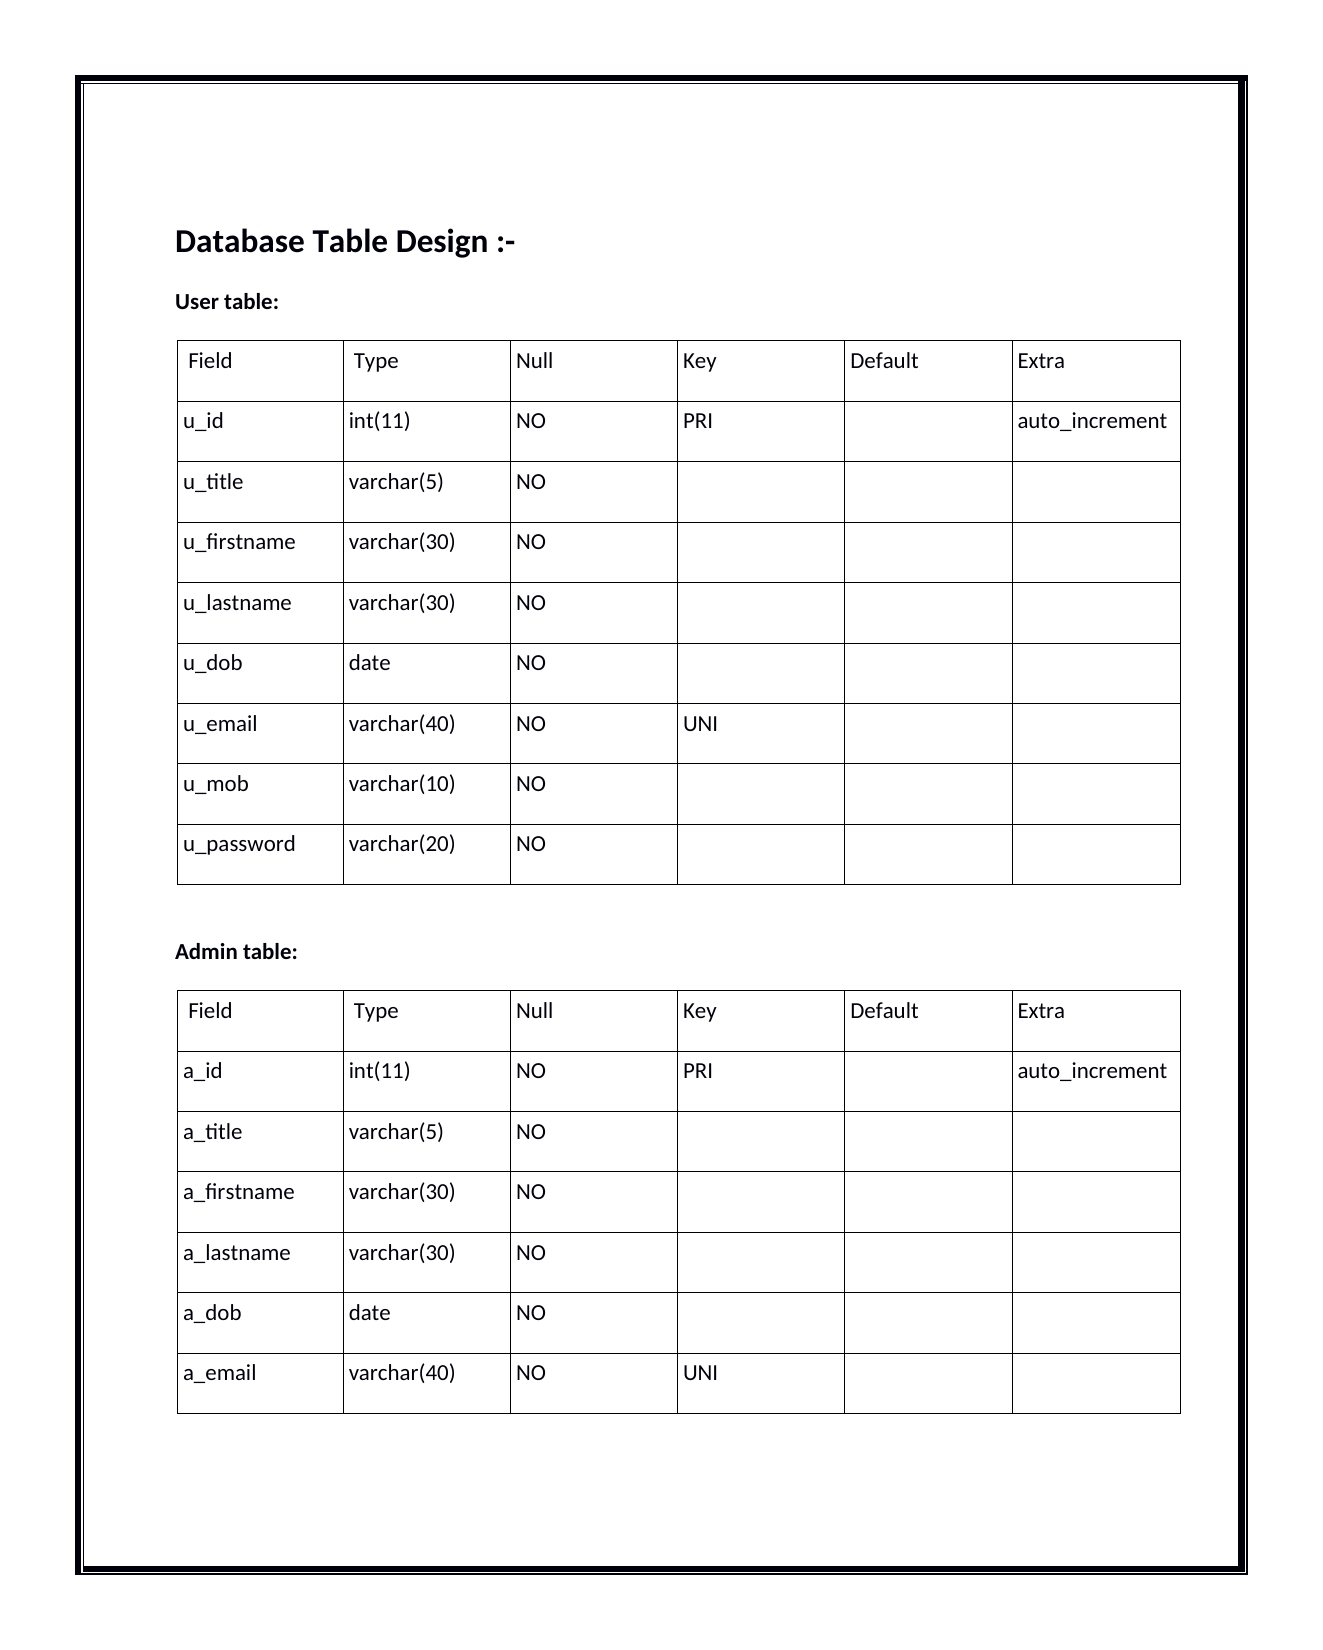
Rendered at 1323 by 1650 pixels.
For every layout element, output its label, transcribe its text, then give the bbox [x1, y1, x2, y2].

table_cell u_firstname [178, 523, 343, 582]
table_cell [845, 1233, 1012, 1292]
table_header Type [344, 991, 510, 1051]
table_cell [1013, 523, 1180, 582]
table_cell [1013, 1293, 1180, 1353]
table_header Extra [1013, 991, 1180, 1051]
table_cell date [344, 1293, 510, 1353]
table_header Type [344, 341, 510, 401]
text Database Table Design :- [175, 220, 1156, 260]
table_cell NO [511, 644, 677, 703]
table_cell varchar(30) [344, 1172, 510, 1232]
table_cell varchar(20) [344, 825, 510, 884]
table_cell [678, 1172, 844, 1232]
table_cell [1013, 462, 1180, 522]
table_cell NO [511, 1293, 677, 1353]
table_cell [845, 704, 1012, 763]
table_cell NO [511, 1052, 677, 1111]
table_cell auto_increment [1013, 402, 1180, 461]
table_cell varchar(40) [344, 704, 510, 763]
table_cell [1013, 1112, 1180, 1171]
table_header Default [845, 341, 1012, 401]
table_cell [1013, 764, 1180, 824]
table_cell NO [511, 704, 677, 763]
table_cell NO [511, 402, 677, 461]
table_cell [1013, 1172, 1180, 1232]
table_cell NO [511, 523, 677, 582]
table_cell [1013, 1233, 1180, 1292]
table_cell u_password [178, 825, 343, 884]
table_cell NO [511, 583, 677, 642]
table_cell [845, 1354, 1012, 1413]
table_cell [1013, 704, 1180, 763]
table_header Key [678, 341, 844, 401]
table_header Null [511, 341, 677, 401]
table_cell u_lastname [178, 583, 343, 642]
table_cell [678, 825, 844, 884]
table_cell a_title [178, 1112, 343, 1171]
table_cell [678, 583, 844, 642]
table_cell [1013, 1354, 1180, 1413]
table_header Extra [1013, 341, 1180, 401]
table_cell NO [511, 825, 677, 884]
table_cell varchar(10) [344, 764, 510, 824]
table_cell a_dob [178, 1293, 343, 1353]
table_cell UNI [678, 1354, 844, 1413]
table_cell date [344, 644, 510, 703]
table_cell [678, 462, 844, 522]
table_cell PRI [678, 1052, 844, 1111]
table_header Key [678, 991, 844, 1051]
table_cell [845, 764, 1012, 824]
table_cell [678, 764, 844, 824]
table_cell [678, 1112, 844, 1171]
table_cell [845, 462, 1012, 522]
table_cell varchar(5) [344, 462, 510, 522]
table_cell [845, 1112, 1012, 1171]
table_cell u_dob [178, 644, 343, 703]
table_cell [845, 1293, 1012, 1353]
table_header Field [178, 991, 343, 1051]
table_cell [845, 1172, 1012, 1232]
table_cell u_title [178, 462, 343, 522]
table_cell a_firstname [178, 1172, 343, 1232]
text Admin table: [175, 937, 1156, 965]
table_cell varchar(40) [344, 1354, 510, 1413]
table_cell NO [511, 1233, 677, 1292]
table_cell [845, 644, 1012, 703]
table_header Default [845, 991, 1012, 1051]
table_cell u_id [178, 402, 343, 461]
table_cell varchar(30) [344, 523, 510, 582]
table_cell int(11) [344, 1052, 510, 1111]
table_cell [845, 523, 1012, 582]
table_cell u_mob [178, 764, 343, 824]
table_cell [845, 402, 1012, 461]
table_cell [678, 1233, 844, 1292]
table_cell NO [511, 1354, 677, 1413]
table_cell varchar(30) [344, 1233, 510, 1292]
table_cell a_id [178, 1052, 343, 1111]
table_cell [845, 825, 1012, 884]
table_cell NO [511, 1112, 677, 1171]
table_header Field [178, 341, 343, 401]
table_cell [678, 644, 844, 703]
table_cell [1013, 825, 1180, 884]
text User table: [175, 287, 1156, 315]
table_cell NO [511, 1172, 677, 1232]
table_cell UNI [678, 704, 844, 763]
table_cell [678, 1293, 844, 1353]
table_cell NO [511, 462, 677, 522]
table_cell [678, 523, 844, 582]
table_header Null [511, 991, 677, 1051]
table_cell PRI [678, 402, 844, 461]
table_cell int(11) [344, 402, 510, 461]
table_cell a_email [178, 1354, 343, 1413]
table_cell [1013, 583, 1180, 642]
table_cell [1013, 644, 1180, 703]
table_cell [845, 583, 1012, 642]
table_cell varchar(30) [344, 583, 510, 642]
table_cell auto_increment [1013, 1052, 1180, 1111]
table_cell NO [511, 764, 677, 824]
table_cell varchar(5) [344, 1112, 510, 1171]
table_cell u_email [178, 704, 343, 763]
table_cell [845, 1052, 1012, 1111]
table_cell a_lastname [178, 1233, 343, 1292]
